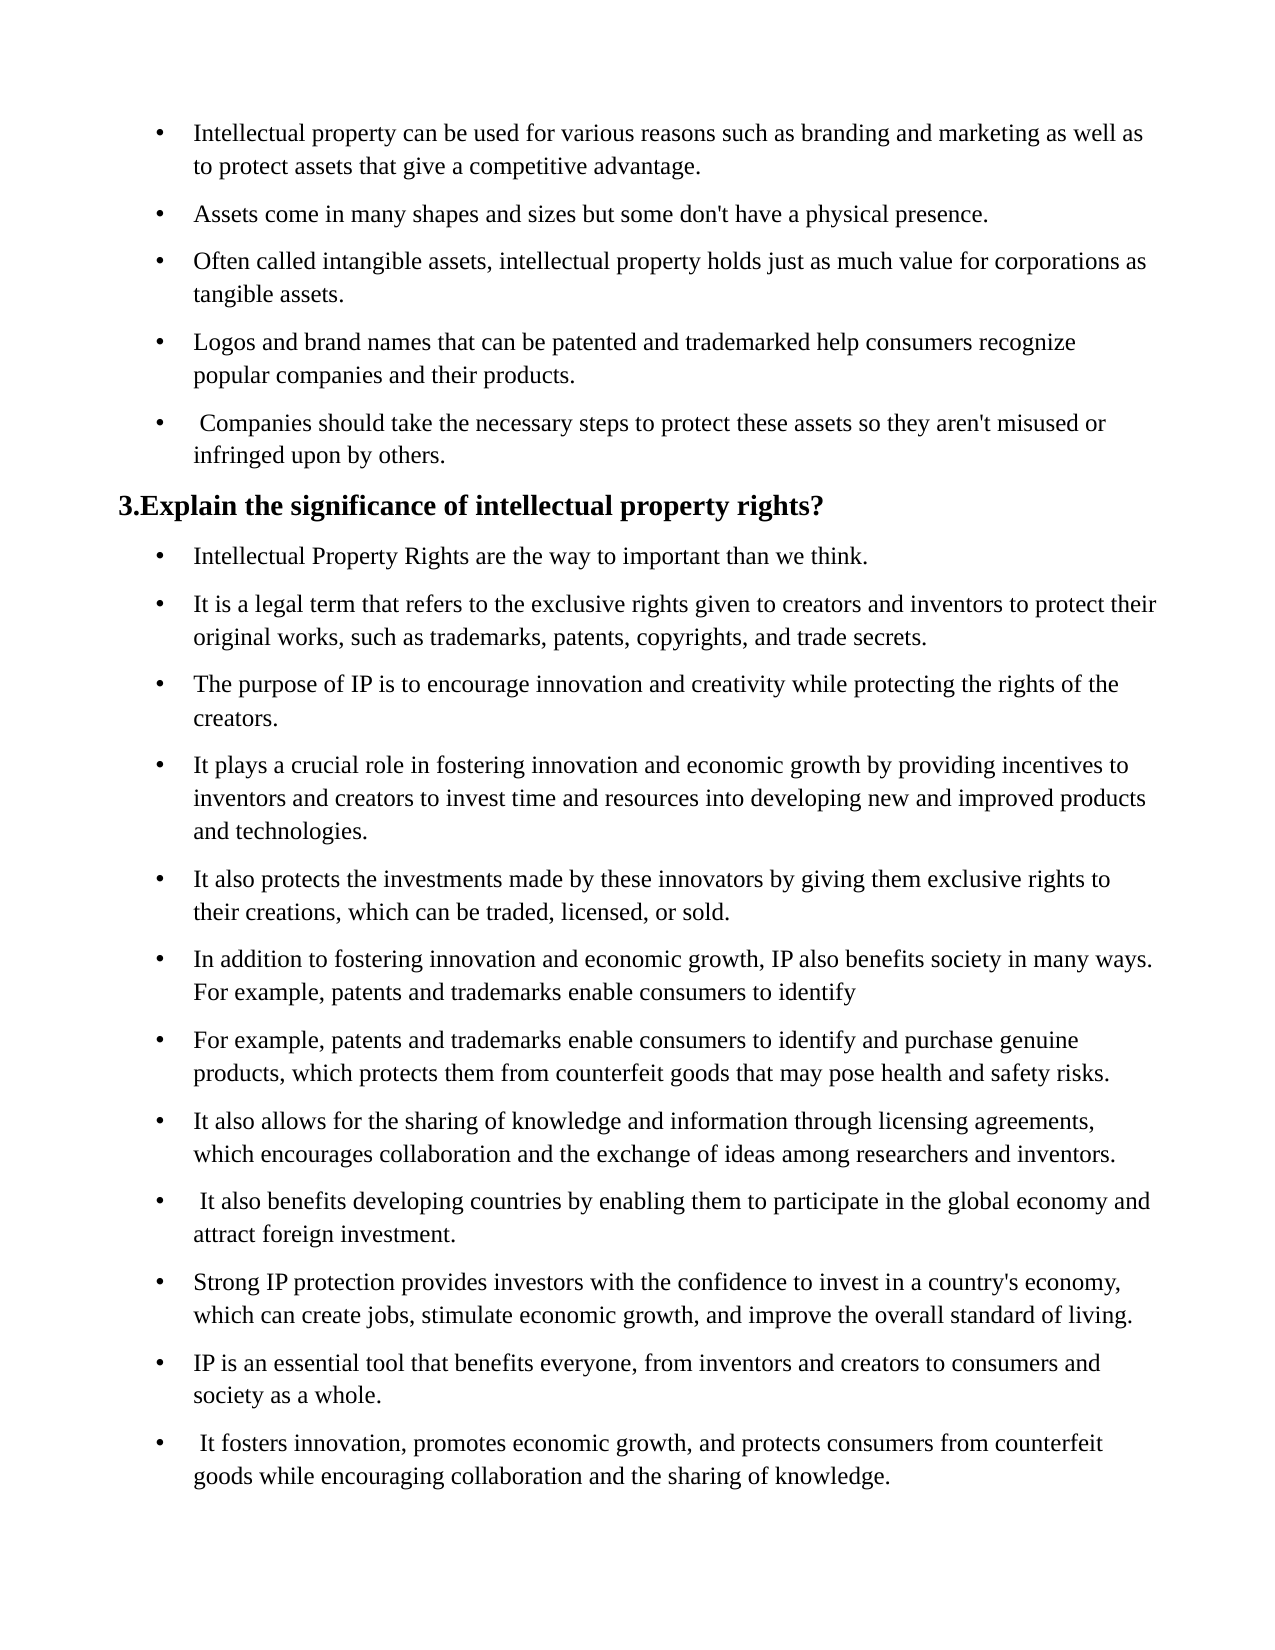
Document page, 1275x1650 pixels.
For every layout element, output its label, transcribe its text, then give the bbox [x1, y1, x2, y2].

list Intellectual property can be used for various reasons such as branding and marketing as well as to protect assets that give a competitive advantage. [156, 118, 1157, 180]
list Companies should take the necessary steps to protect these assets so they aren't misused or infringed upon by others. [156, 408, 1157, 469]
list It plays a crucial role in fostering innovation and economic growth by providing incentives to inventors and creators to invest time and resources into developing new and improved products and technologies. [156, 750, 1157, 845]
list It also allows for the sharing of knowledge and information through licensing agreements, which encourages collaboration and the exchange of ideas among researchers and inventors. [156, 1106, 1157, 1167]
list Logos and brand names that can be patented and trademarked help consumers recognize popular companies and their products. [156, 327, 1157, 389]
list It is a legal term that refers to the exclusive rights given to creators and inventors to protect their original works, such as trademarks, patents, copyrights, and trade secrets. [156, 589, 1157, 651]
list Strong IP protection provides investors with the confidence to invest in a country's economy, which can create jobs, stimulate economic growth, and improve the overall standard of living. [156, 1267, 1157, 1329]
list In addition to fostering innovation and economic growth, IP also benefits society in many ways. For example, patents and trademarks enable consumers to identify [156, 944, 1157, 1006]
list The purpose of IP is to encourage innovation and creativity while protecting the rights of the creators. [156, 669, 1157, 731]
list It fosters innovation, promotes economic growth, and protects consumers from counterfeit goods while encouraging collaboration and the sharing of knowledge. [156, 1428, 1157, 1490]
list Intellectual Property Rights are the way to important than we think. [156, 541, 1157, 570]
list Assets come in many shapes and sizes but some don't have a physical presence. [156, 199, 1157, 227]
list Often called intangible assets, intellectual property holds just as much value for corporations as tangible assets. [156, 246, 1157, 308]
list IP is an essential tool that benefits everyone, from inventors and creators to consumers and society as a whole. [156, 1348, 1157, 1409]
text 3.Explain the significance of intellectual property rights? [118, 488, 1157, 522]
list For example, patents and trademarks enable consumers to identify and purchase genuine products, which protects them from counterfeit goods that may pose health and safety risks. [156, 1025, 1157, 1087]
list It also benefits developing countries by enabling them to participate in the global economy and attract foreign investment. [156, 1186, 1157, 1248]
list It also protects the investments made by these innovators by giving them exclusive rights to their creations, which can be traded, licensed, or sold. [156, 864, 1157, 926]
